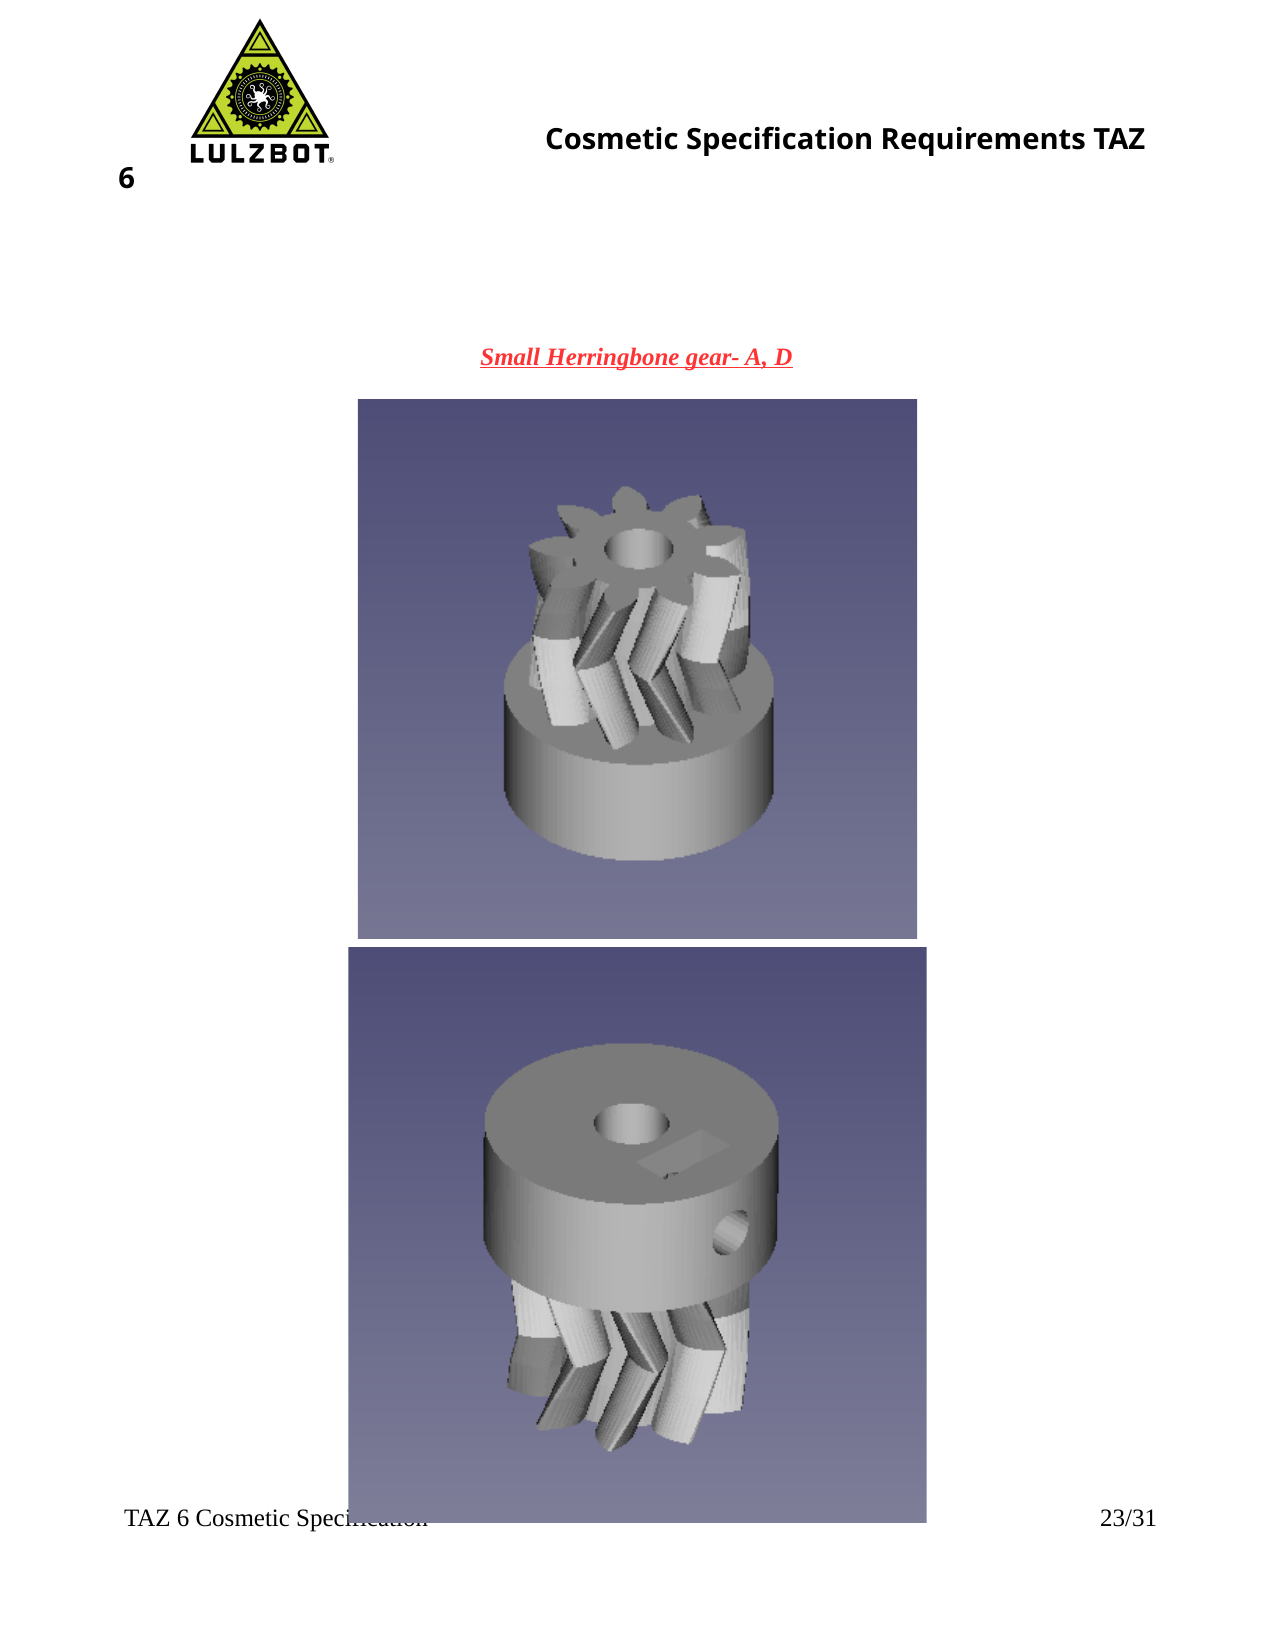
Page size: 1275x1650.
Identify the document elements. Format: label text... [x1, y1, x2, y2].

picture [181, 8, 344, 177]
picture [348, 947, 927, 1523]
text Small Herringbone gear- A, D [118, 342, 1157, 371]
picture [357, 399, 918, 939]
